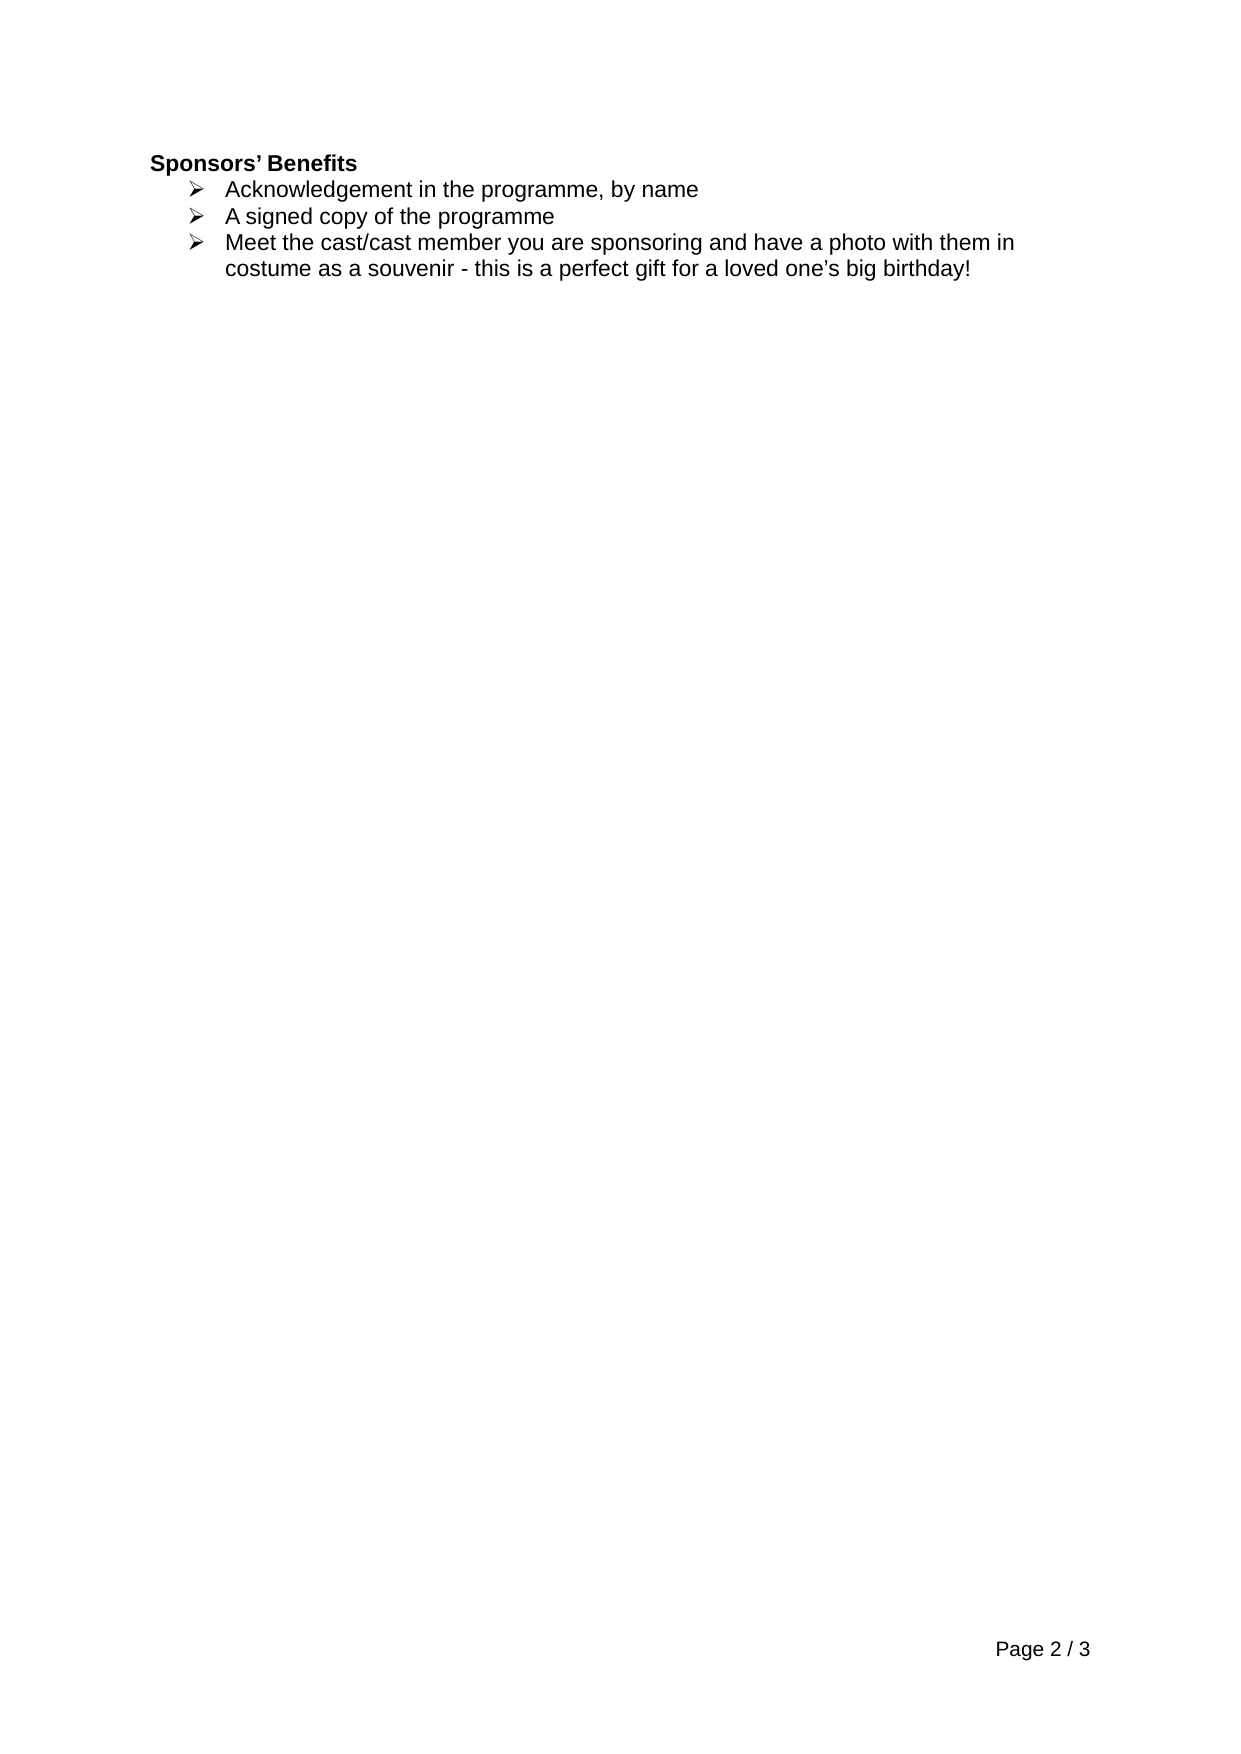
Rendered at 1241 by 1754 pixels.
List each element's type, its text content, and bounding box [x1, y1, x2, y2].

list A signed copy of the programme [187, 203, 1090, 229]
list Meet the cast/cast member you are sponsoring and have a photo with them in costume as a souvenir - this is a perfect gift for a loved one’s big birthday! [187, 229, 1090, 282]
text Sponsors’ Benefits [150, 150, 1090, 176]
list Acknowledgement in the programme, by name [187, 176, 1090, 203]
